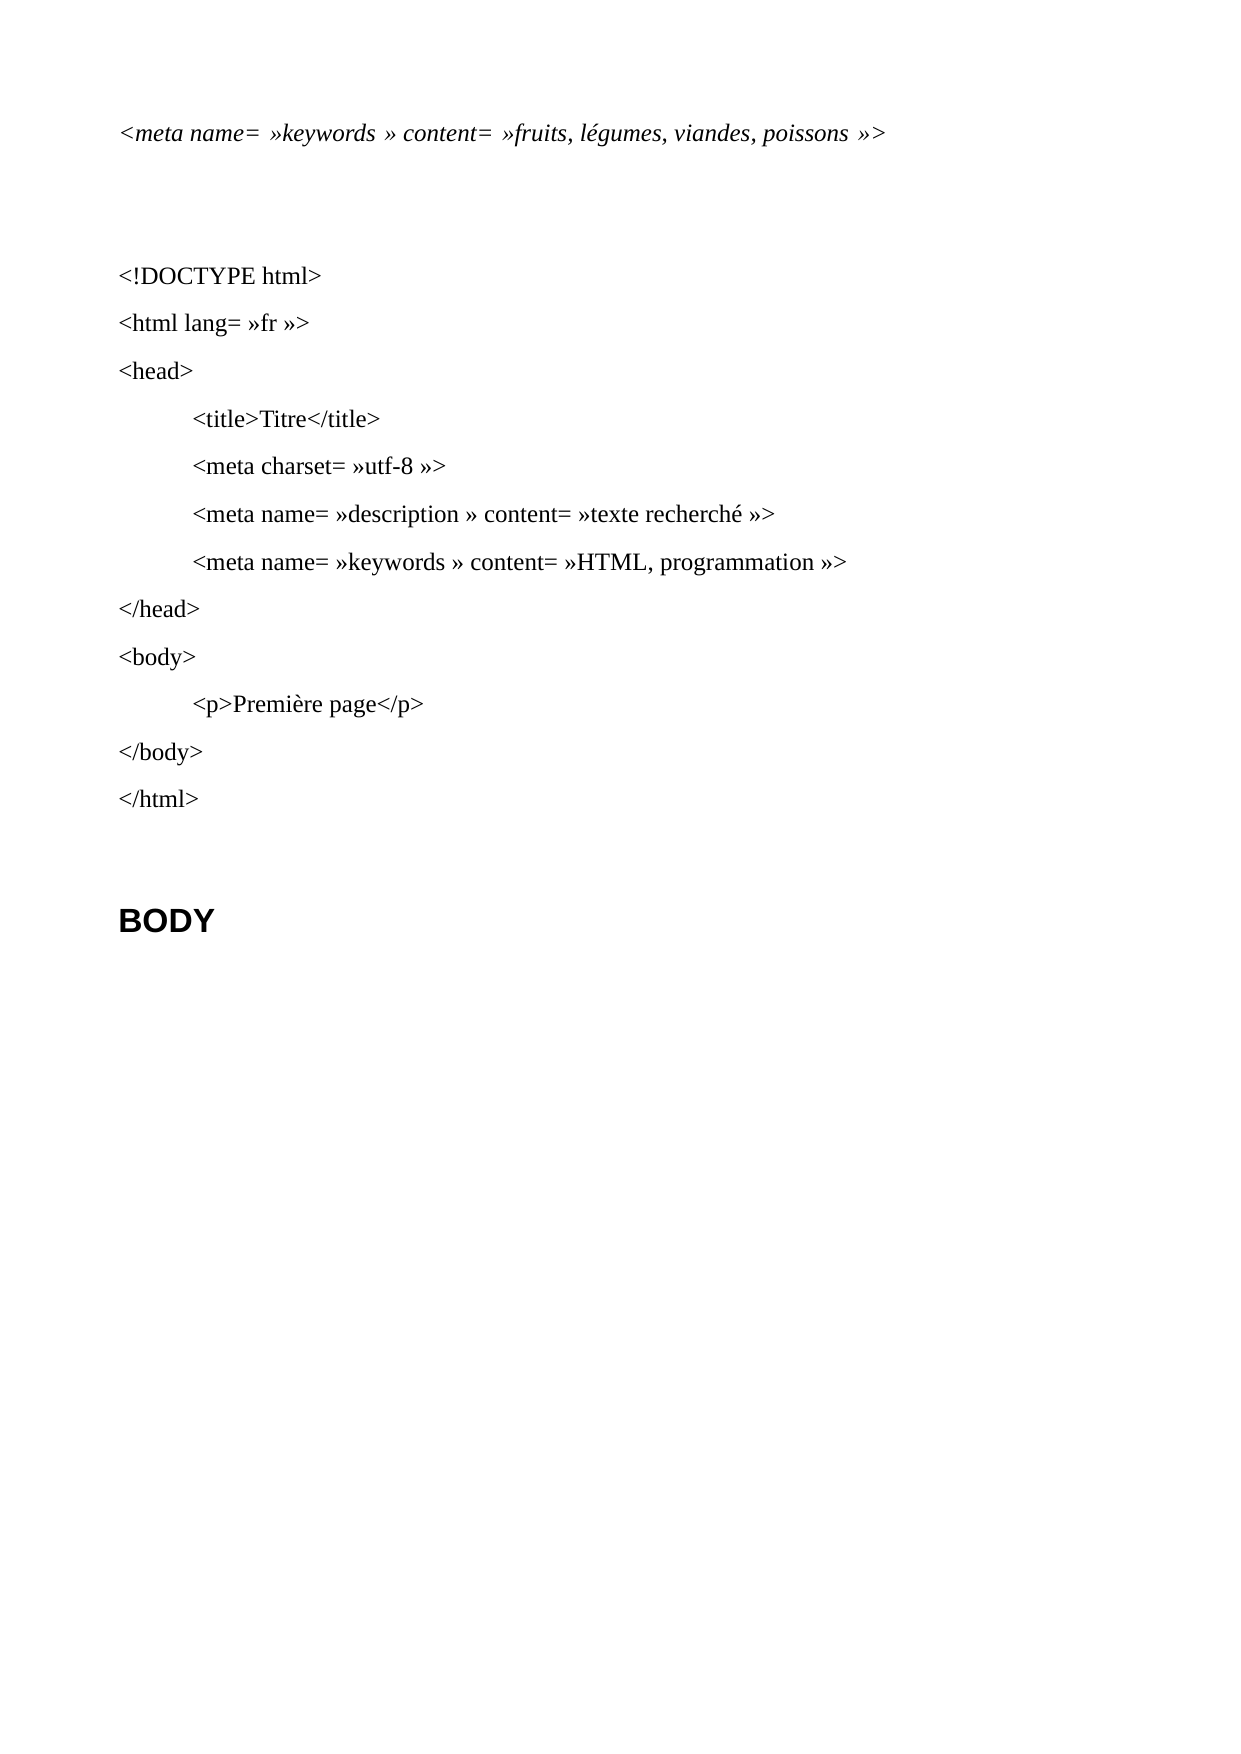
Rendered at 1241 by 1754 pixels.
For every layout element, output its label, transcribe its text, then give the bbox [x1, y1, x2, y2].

text </head> [118, 594, 1122, 623]
text <meta name= »description » content= »texte recherché »> [118, 499, 1122, 528]
text <meta name= »keywords » content= »HTML, programmation »> [118, 547, 1122, 575]
text <p>Première page</p> [118, 689, 1122, 718]
text <title>Titre</title> [118, 404, 1122, 432]
text <!DOCTYPE html> [118, 261, 1122, 290]
text <meta name= »keywords » content= »fruits, légumes, viandes, poissons »> [118, 118, 1122, 147]
text <body> [118, 642, 1122, 671]
text <html lang= »fr »> [118, 308, 1122, 337]
text </body> [118, 737, 1122, 766]
text <meta charset= »utf-8 »> [118, 451, 1122, 480]
subtitle BODY [118, 901, 1122, 939]
text <head> [118, 356, 1122, 385]
text </html> [118, 784, 1122, 813]
